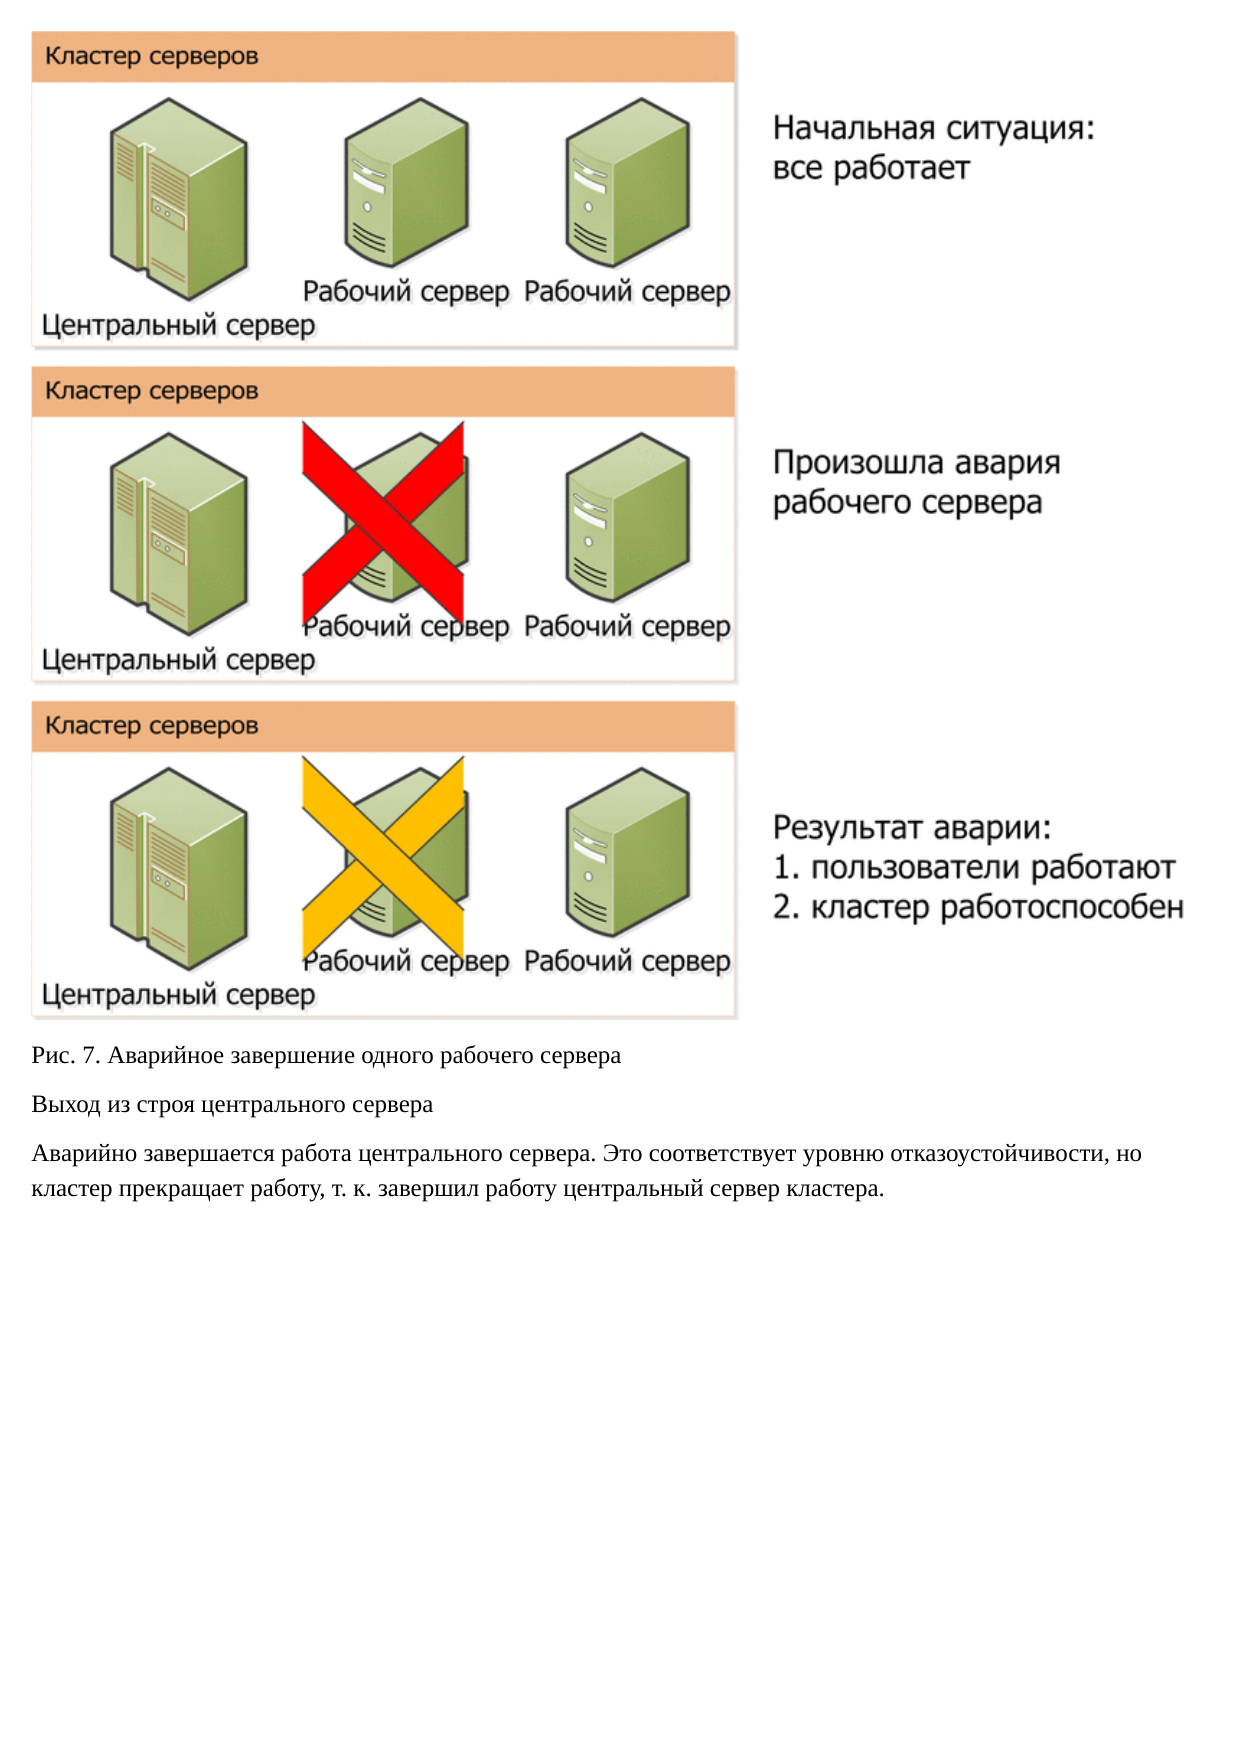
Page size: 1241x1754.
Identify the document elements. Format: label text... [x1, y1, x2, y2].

text Выход из строя центрального сервера [31, 1089, 1212, 1118]
text Аварийно завершается работа центрального сервера. Это соответствует уровню отказоустойчивости, но кластер прекращает работу, т. к. завершил работу центральный сервер кластера. [31, 1138, 1212, 1202]
picture [31, 31, 1185, 1020]
text Рис. 7. Аварийное завершение одного рабочего сервера [31, 1040, 1212, 1069]
